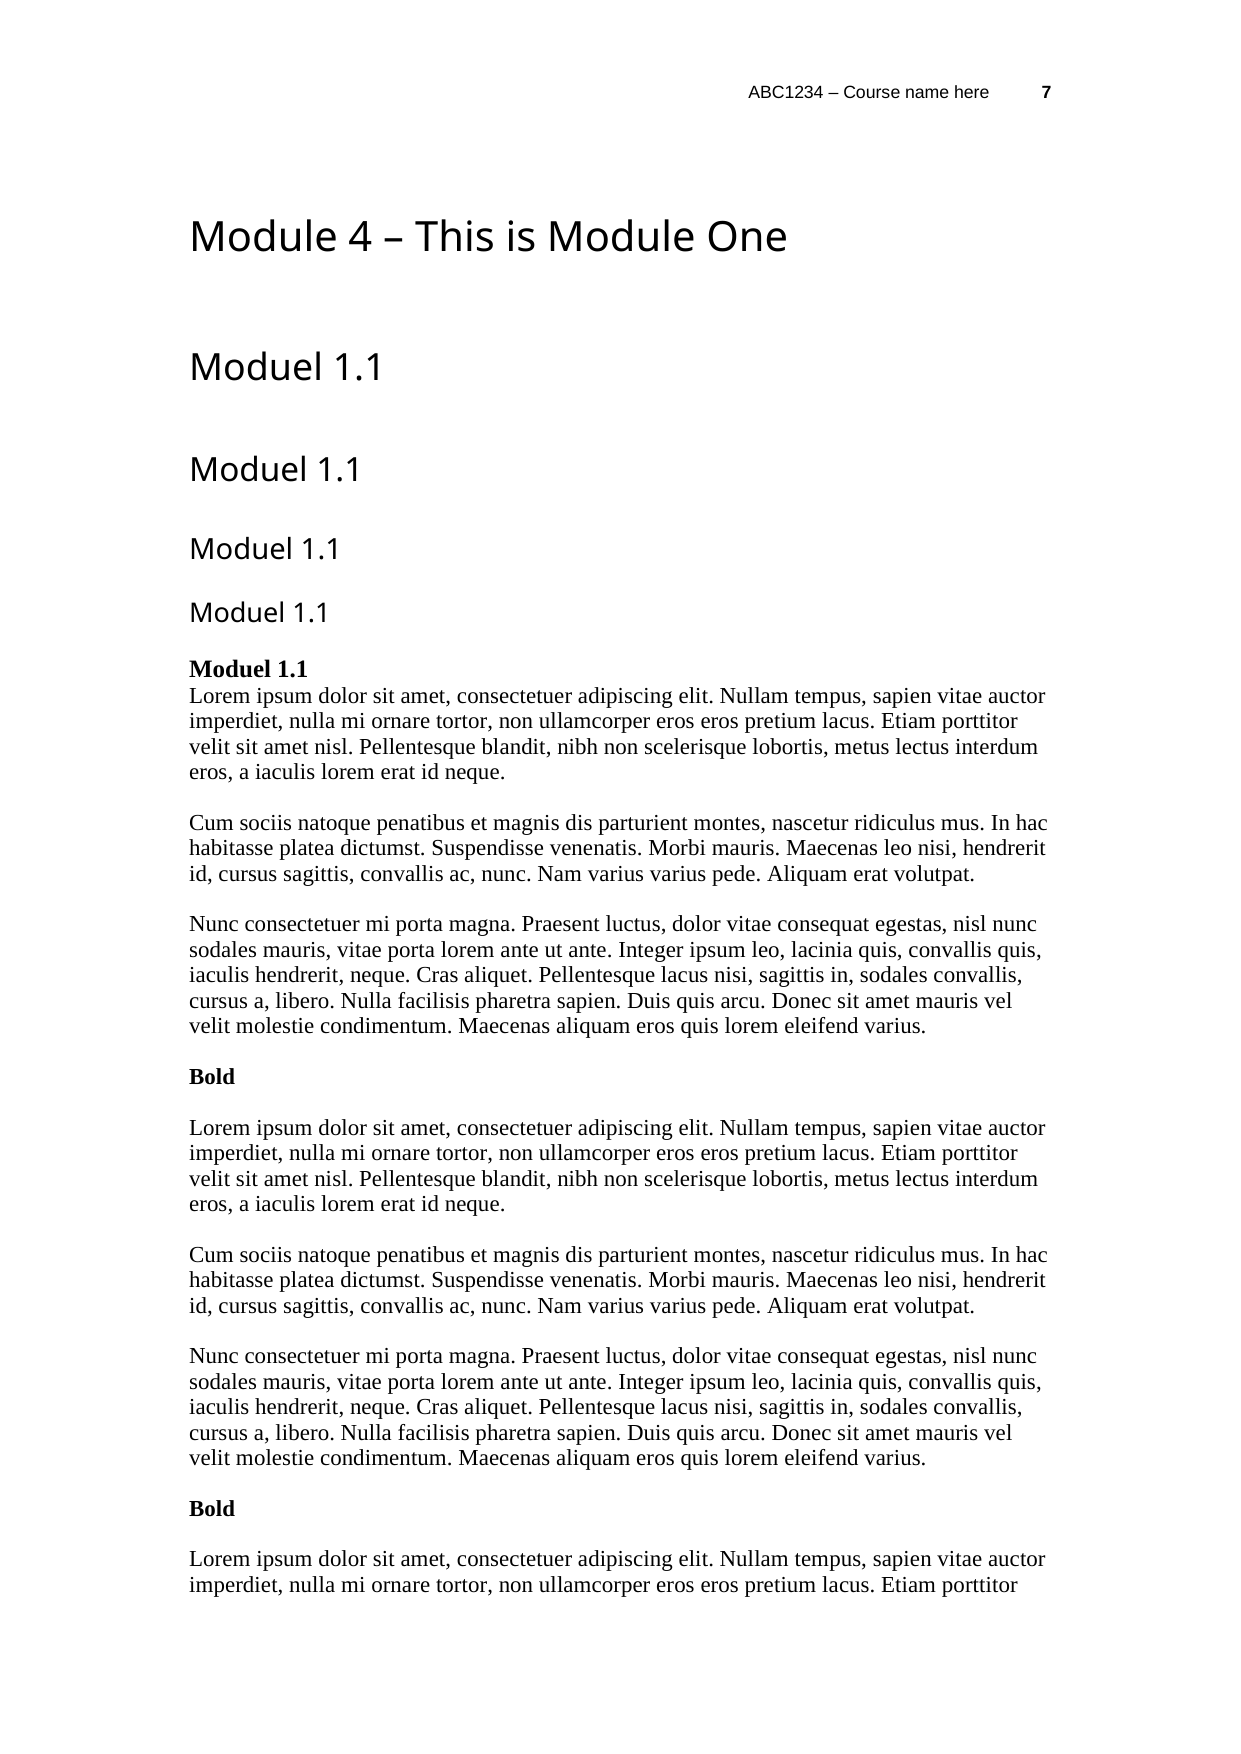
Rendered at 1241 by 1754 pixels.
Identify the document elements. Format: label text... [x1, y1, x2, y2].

text Lorem ipsum dolor sit amet, consectetuer adipiscing elit. Nullam tempus, sapien vitae auctor imperdiet, nulla mi ornare tortor, non ullamcorper eros eros pretium lacus. Etiam porttitor velit sit amet nisl. Pellentesque blandit, nibh non scelerisque lobortis, metus lectus interdum eros, a iaculis lorem erat id neque. [189, 683, 1051, 785]
text Lorem ipsum dolor sit amet, consectetuer adipiscing elit. Nullam tempus, sapien vitae auctor imperdiet, nulla mi ornare tortor, non ullamcorper eros eros pretium lacus. Etiam porttitor velit sit amet nisl. Pellentesque blandit, nibh non scelerisque lobortis, metus lectus interdum eros, a iaculis lorem erat id neque. [189, 1114, 1051, 1217]
text Moduel 1.1 [189, 593, 1051, 630]
title This is Module One [189, 207, 1051, 264]
text Nunc consectetuer mi porta magna. Praesent luctus, dolor vitae consequat egestas, nisl nunc sodales mauris, vitae porta lorem ante ut ante. Integer ipsum leo, lacinia quis, convallis quis, iaculis hendrerit, neque. Cras aliquet. Pellentesque lacus nisi, sagittis in, sodales convallis, cursus a, libero. Nulla facilisis pharetra sapien. Duis quis arcu. Donec sit amet mauris vel velit molestie condimentum. Maecenas aliquam eros quis lorem eleifend varius. [189, 1343, 1051, 1471]
text Cum sociis natoque penatibus et magnis dis parturient montes, nascetur ridiculus mus. In hac habitasse platea dictumst. Suspendisse venenatis. Morbi mauris. Maecenas leo nisi, hendrerit id, cursus sagittis, convallis ac, nunc. Nam varius varius pede. Aliquam erat volutpat. [189, 810, 1051, 886]
text Moduel 1.1 [189, 446, 1051, 491]
text Moduel 1.1 [189, 341, 1051, 392]
text Nunc consectetuer mi porta magna. Praesent luctus, dolor vitae consequat egestas, nisl nunc sodales mauris, vitae porta lorem ante ut ante. Integer ipsum leo, lacinia quis, convallis quis, iaculis hendrerit, neque. Cras aliquet. Pellentesque lacus nisi, sagittis in, sodales convallis, cursus a, libero. Nulla facilisis pharetra sapien. Duis quis arcu. Donec sit amet mauris vel velit molestie condimentum. Maecenas aliquam eros quis lorem eleifend varius. [189, 911, 1051, 1039]
text Moduel 1.1 [189, 655, 1051, 683]
text Bold [189, 1496, 1051, 1521]
text Moduel 1.1 [189, 528, 1051, 568]
text Lorem ipsum dolor sit amet, consectetuer adipiscing elit. Nullam tempus, sapien vitae auctor imperdiet, nulla mi ornare tortor, non ullamcorper eros eros pretium lacus. Etiam porttitor [189, 1546, 1051, 1597]
text Cum sociis natoque penatibus et magnis dis parturient montes, nascetur ridiculus mus. In hac habitasse platea dictumst. Suspendisse venenatis. Morbi mauris. Maecenas leo nisi, hendrerit id, cursus sagittis, convallis ac, nunc. Nam varius varius pede. Aliquam erat volutpat. [189, 1242, 1051, 1318]
text Bold [189, 1064, 1051, 1089]
